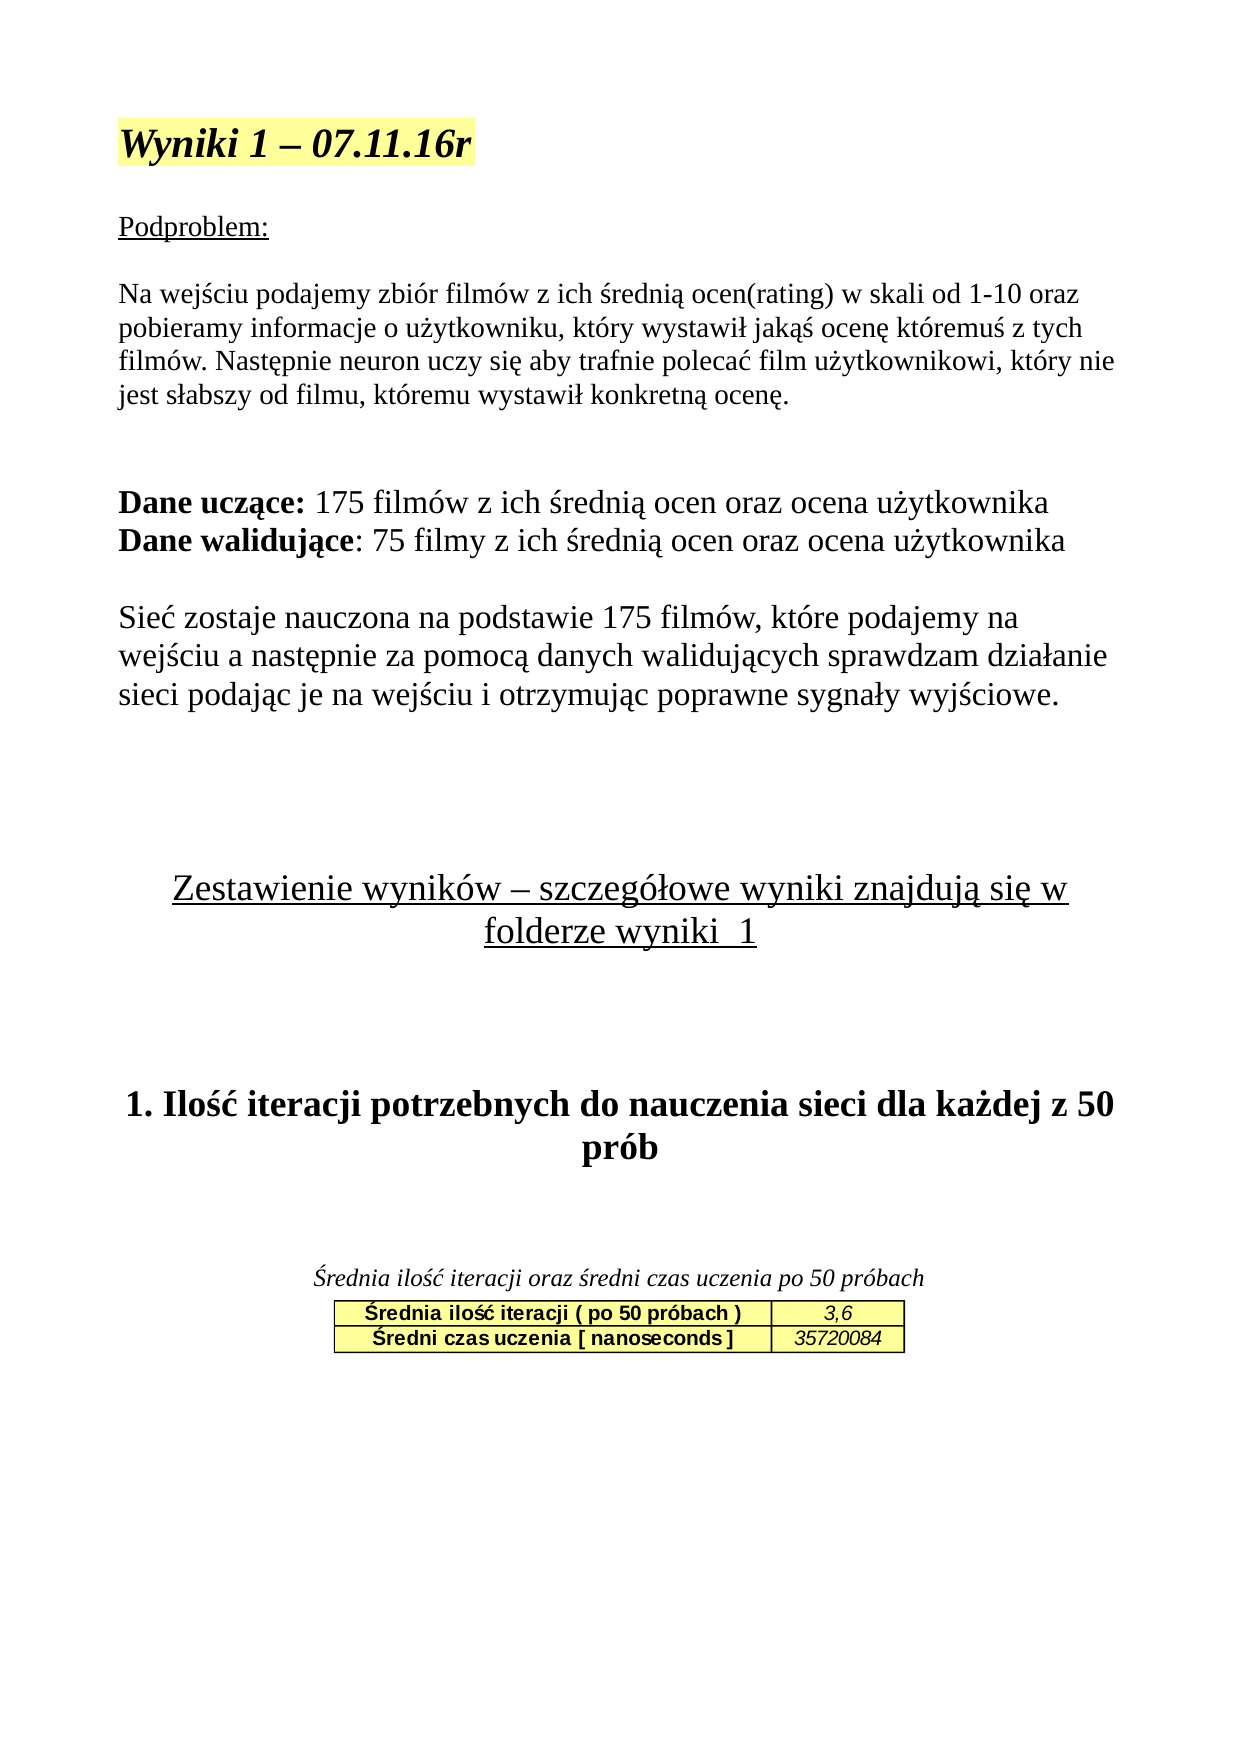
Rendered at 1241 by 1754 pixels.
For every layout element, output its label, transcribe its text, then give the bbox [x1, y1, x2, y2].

text Podproblem: [118, 209, 1122, 243]
text Zestawienie wyników – szczegółowe wyniki znajdują się w folderze wyniki_1 [118, 866, 1122, 952]
text Średnia ilość iteracji oraz średni czas uczenia po 50 próbach [118, 1263, 1122, 1292]
text 1. Ilość iteracji potrzebnych do nauczenia sieci dla każdej z 50 prób [118, 1081, 1122, 1167]
text Dane uczące: 175 filmów z ich średnią ocen oraz ocena użytkownika [118, 482, 1122, 521]
text Dane walidujące: 75 filmy z ich średnią ocen oraz ocena użytkownika [118, 521, 1122, 559]
text Na wejściu podajemy zbiór filmów z ich średnią ocen(rating) w skali od 1-10 oraz pobieramy informacje o użytkowniku, który wystawił jakąś ocenę któremuś z tych filmów. Następnie neuron uczy się aby trafnie polecać film użytkownikowi, który nie jest słabszy od filmu, któremu wystawił konkretną ocenę. [118, 276, 1122, 410]
text Wyniki 1 – 07.11.16r [118, 118, 1122, 166]
text Sieć zostaje nauczona na podstawie 175 filmów, które podajemy na wejściu a następnie za pomocą danych walidujących sprawdzam działanie sieci podając je na wejściu i otrzymując poprawne sygnały wyjściowe. [118, 597, 1122, 712]
